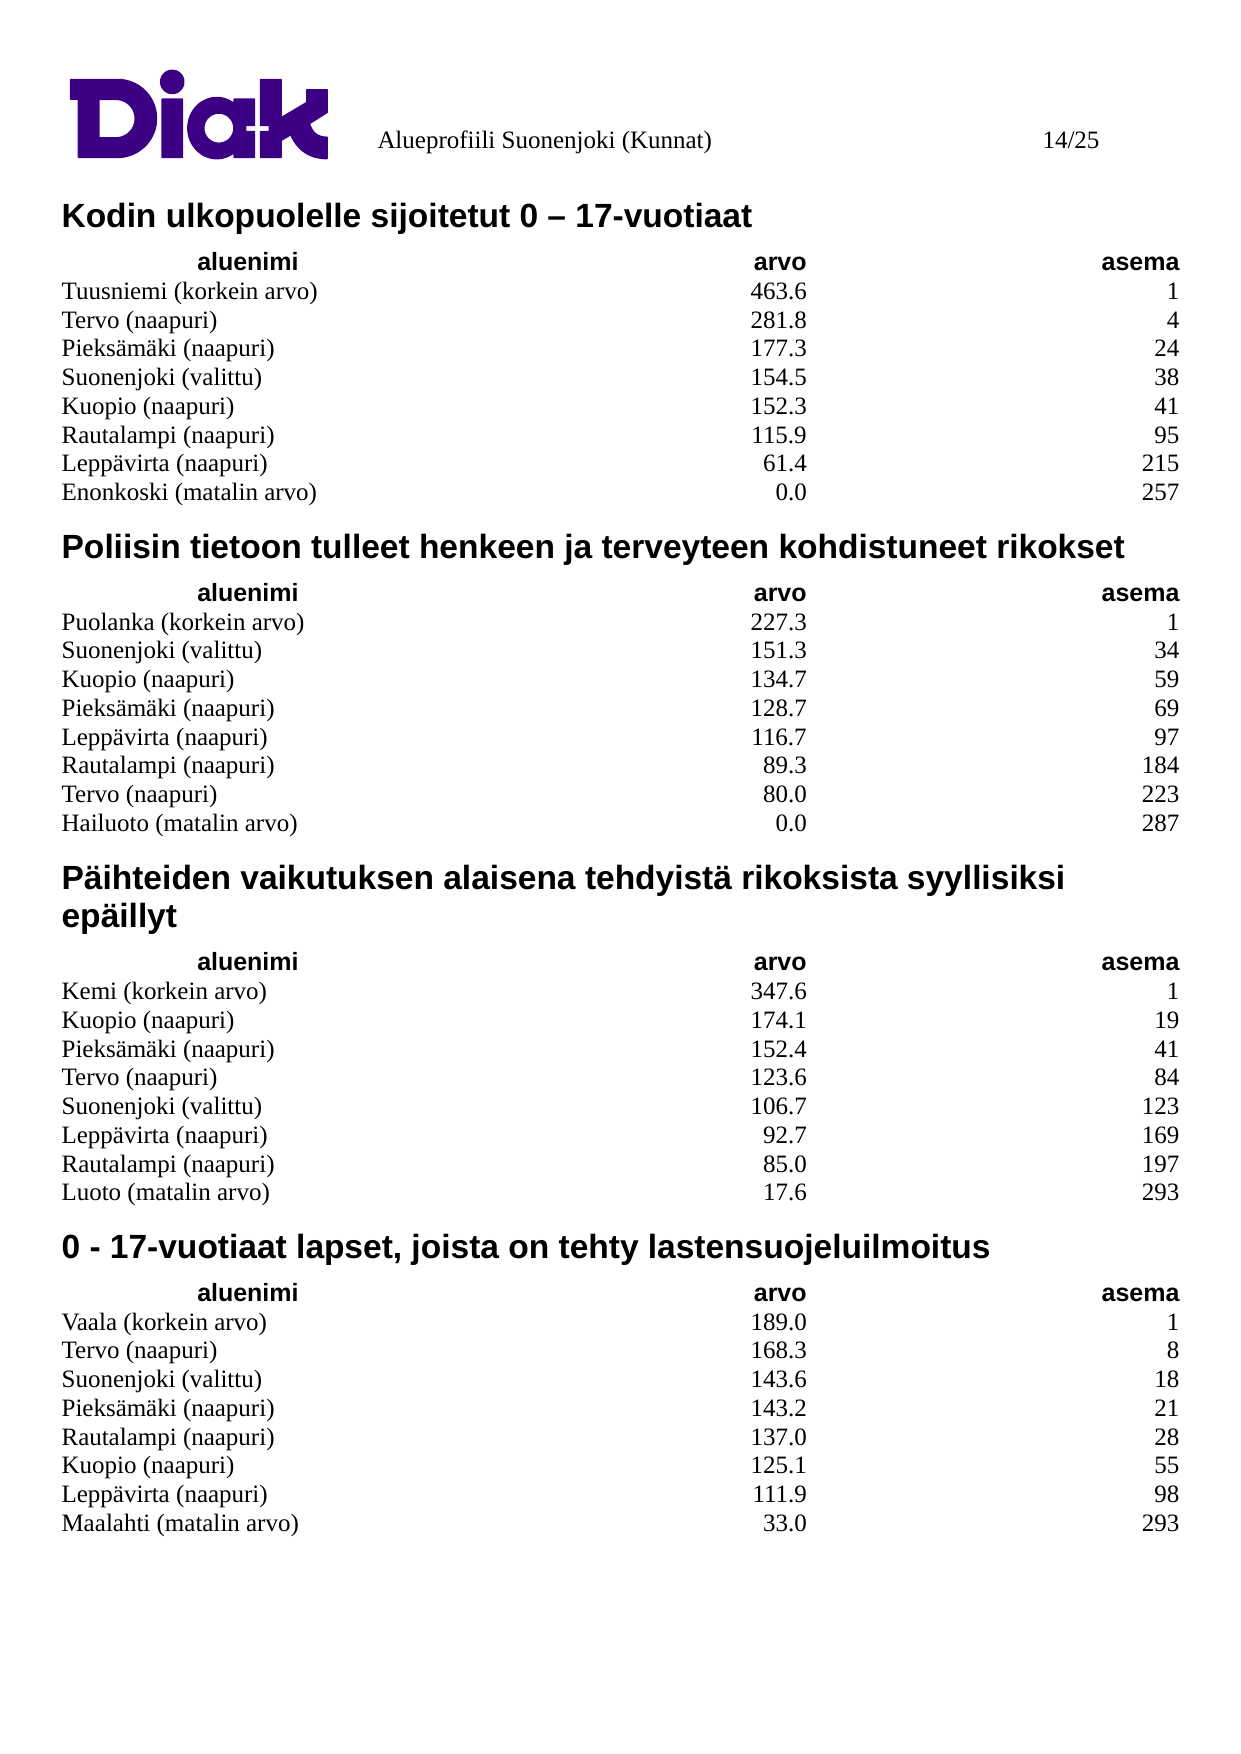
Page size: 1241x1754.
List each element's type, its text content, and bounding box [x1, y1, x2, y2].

table_cell Suonenjoki (valittu) [61, 1364, 434, 1393]
table_cell 125.1 [434, 1451, 806, 1479]
table_cell 34 [806, 636, 1179, 664]
table_header arvo [434, 948, 806, 976]
table_header asema [806, 1278, 1179, 1307]
table_cell 197 [806, 1149, 1179, 1177]
table_cell 189.0 [434, 1307, 806, 1336]
table_cell 257 [806, 477, 1179, 506]
table_cell 281.8 [434, 305, 806, 333]
table_cell Tuusniemi (korkein arvo) [61, 276, 434, 305]
table_cell 1 [806, 276, 1179, 305]
subtitle Päihteiden vaikutuksen alaisena tehdyistä rikoksista syyllisiksi epäillyt [61, 858, 1179, 935]
table_header asema [806, 578, 1179, 607]
table_cell 59 [806, 664, 1179, 693]
table_cell Tervo (naapuri) [61, 779, 434, 808]
table_cell Luoto (matalin arvo) [61, 1178, 434, 1206]
table_cell 98 [806, 1479, 1179, 1508]
table_cell Kuopio (naapuri) [61, 1451, 434, 1479]
subtitle 0 - 17-vuotiaat lapset, joista on tehty lastensuojeluilmoitus [61, 1227, 1179, 1266]
table_cell 115.9 [434, 420, 806, 448]
table_cell 152.4 [434, 1034, 806, 1062]
table_cell 184 [806, 751, 1179, 779]
table_cell 69 [806, 693, 1179, 722]
table_cell 111.9 [434, 1479, 806, 1508]
table_cell Vaala (korkein arvo) [61, 1307, 434, 1336]
table_cell 134.7 [434, 664, 806, 693]
table_cell 89.3 [434, 751, 806, 779]
table_cell 174.1 [434, 1005, 806, 1034]
table_cell 123 [806, 1091, 1179, 1120]
table_cell 19 [806, 1005, 1179, 1034]
table_cell Suonenjoki (valittu) [61, 1091, 434, 1120]
table_cell 223 [806, 779, 1179, 808]
table_header arvo [434, 1278, 806, 1307]
table_cell 215 [806, 449, 1179, 477]
table_cell Tervo (naapuri) [61, 1336, 434, 1364]
table_header aluenimi [61, 247, 434, 276]
table_cell 116.7 [434, 722, 806, 751]
table_cell Rautalampi (naapuri) [61, 420, 434, 448]
table_header aluenimi [61, 948, 434, 976]
table_cell 0.0 [434, 808, 806, 837]
table_cell Kemi (korkein arvo) [61, 976, 434, 1005]
table_cell 92.7 [434, 1120, 806, 1149]
table_cell Pieksämäki (naapuri) [61, 693, 434, 722]
table_cell Suonenjoki (valittu) [61, 636, 434, 664]
table_cell 177.3 [434, 334, 806, 362]
table_cell 80.0 [434, 779, 806, 808]
table_cell Rautalampi (naapuri) [61, 1422, 434, 1451]
table_header asema [806, 948, 1179, 976]
table_cell 169 [806, 1120, 1179, 1149]
table_header aluenimi [61, 1278, 434, 1307]
table_cell 28 [806, 1422, 1179, 1451]
table_cell 0.0 [434, 477, 806, 506]
table_cell 227.3 [434, 607, 806, 636]
table_header aluenimi [61, 578, 434, 607]
table_cell 24 [806, 334, 1179, 362]
table_cell 4 [806, 305, 1179, 333]
table_cell Tervo (naapuri) [61, 305, 434, 333]
table_cell 17.6 [434, 1178, 806, 1206]
table_cell 8 [806, 1336, 1179, 1364]
table_cell 55 [806, 1451, 1179, 1479]
table_cell Suonenjoki (valittu) [61, 362, 434, 391]
table_cell Maalahti (matalin arvo) [61, 1508, 434, 1537]
table_cell Leppävirta (naapuri) [61, 1479, 434, 1508]
table_cell Enonkoski (matalin arvo) [61, 477, 434, 506]
table_cell Rautalampi (naapuri) [61, 1149, 434, 1177]
table_cell Tervo (naapuri) [61, 1063, 434, 1091]
table_cell 168.3 [434, 1336, 806, 1364]
table_cell 137.0 [434, 1422, 806, 1451]
table_cell 1 [806, 1307, 1179, 1336]
table_cell 128.7 [434, 693, 806, 722]
table_cell Hailuoto (matalin arvo) [61, 808, 434, 837]
table_header arvo [434, 578, 806, 607]
table_cell 85.0 [434, 1149, 806, 1177]
subtitle Poliisin tietoon tulleet henkeen ja terveyteen kohdistuneet rikokset [61, 527, 1179, 566]
subtitle Kodin ulkopuolelle sijoitetut 0 – 17-vuotiaat [61, 196, 1179, 235]
table_cell 143.6 [434, 1364, 806, 1393]
table_cell 95 [806, 420, 1179, 448]
table_cell 287 [806, 808, 1179, 837]
table_cell 151.3 [434, 636, 806, 664]
table_cell 18 [806, 1364, 1179, 1393]
table_cell 41 [806, 1034, 1179, 1062]
table_cell 1 [806, 607, 1179, 636]
table_cell 41 [806, 391, 1179, 420]
table_cell Pieksämäki (naapuri) [61, 1393, 434, 1422]
table_cell 123.6 [434, 1063, 806, 1091]
table_cell 38 [806, 362, 1179, 391]
table_cell 154.5 [434, 362, 806, 391]
table_cell 84 [806, 1063, 1179, 1091]
table_header asema [806, 247, 1179, 276]
table_cell 143.2 [434, 1393, 806, 1422]
table_cell 347.6 [434, 976, 806, 1005]
table_cell 97 [806, 722, 1179, 751]
table_cell Leppävirta (naapuri) [61, 722, 434, 751]
table_cell 21 [806, 1393, 1179, 1422]
table_cell 1 [806, 976, 1179, 1005]
table_cell 463.6 [434, 276, 806, 305]
table_cell Pieksämäki (naapuri) [61, 334, 434, 362]
table_cell 293 [806, 1178, 1179, 1206]
table_cell Kuopio (naapuri) [61, 391, 434, 420]
table_cell Pieksämäki (naapuri) [61, 1034, 434, 1062]
table_cell 61.4 [434, 449, 806, 477]
table_cell 106.7 [434, 1091, 806, 1120]
table_cell 33.0 [434, 1508, 806, 1537]
table_cell Leppävirta (naapuri) [61, 1120, 434, 1149]
table_cell Rautalampi (naapuri) [61, 751, 434, 779]
table_cell 152.3 [434, 391, 806, 420]
table_cell Kuopio (naapuri) [61, 1005, 434, 1034]
table_cell Leppävirta (naapuri) [61, 449, 434, 477]
table_cell Puolanka (korkein arvo) [61, 607, 434, 636]
table_cell 293 [806, 1508, 1179, 1537]
table_header arvo [434, 247, 806, 276]
table_cell Kuopio (naapuri) [61, 664, 434, 693]
